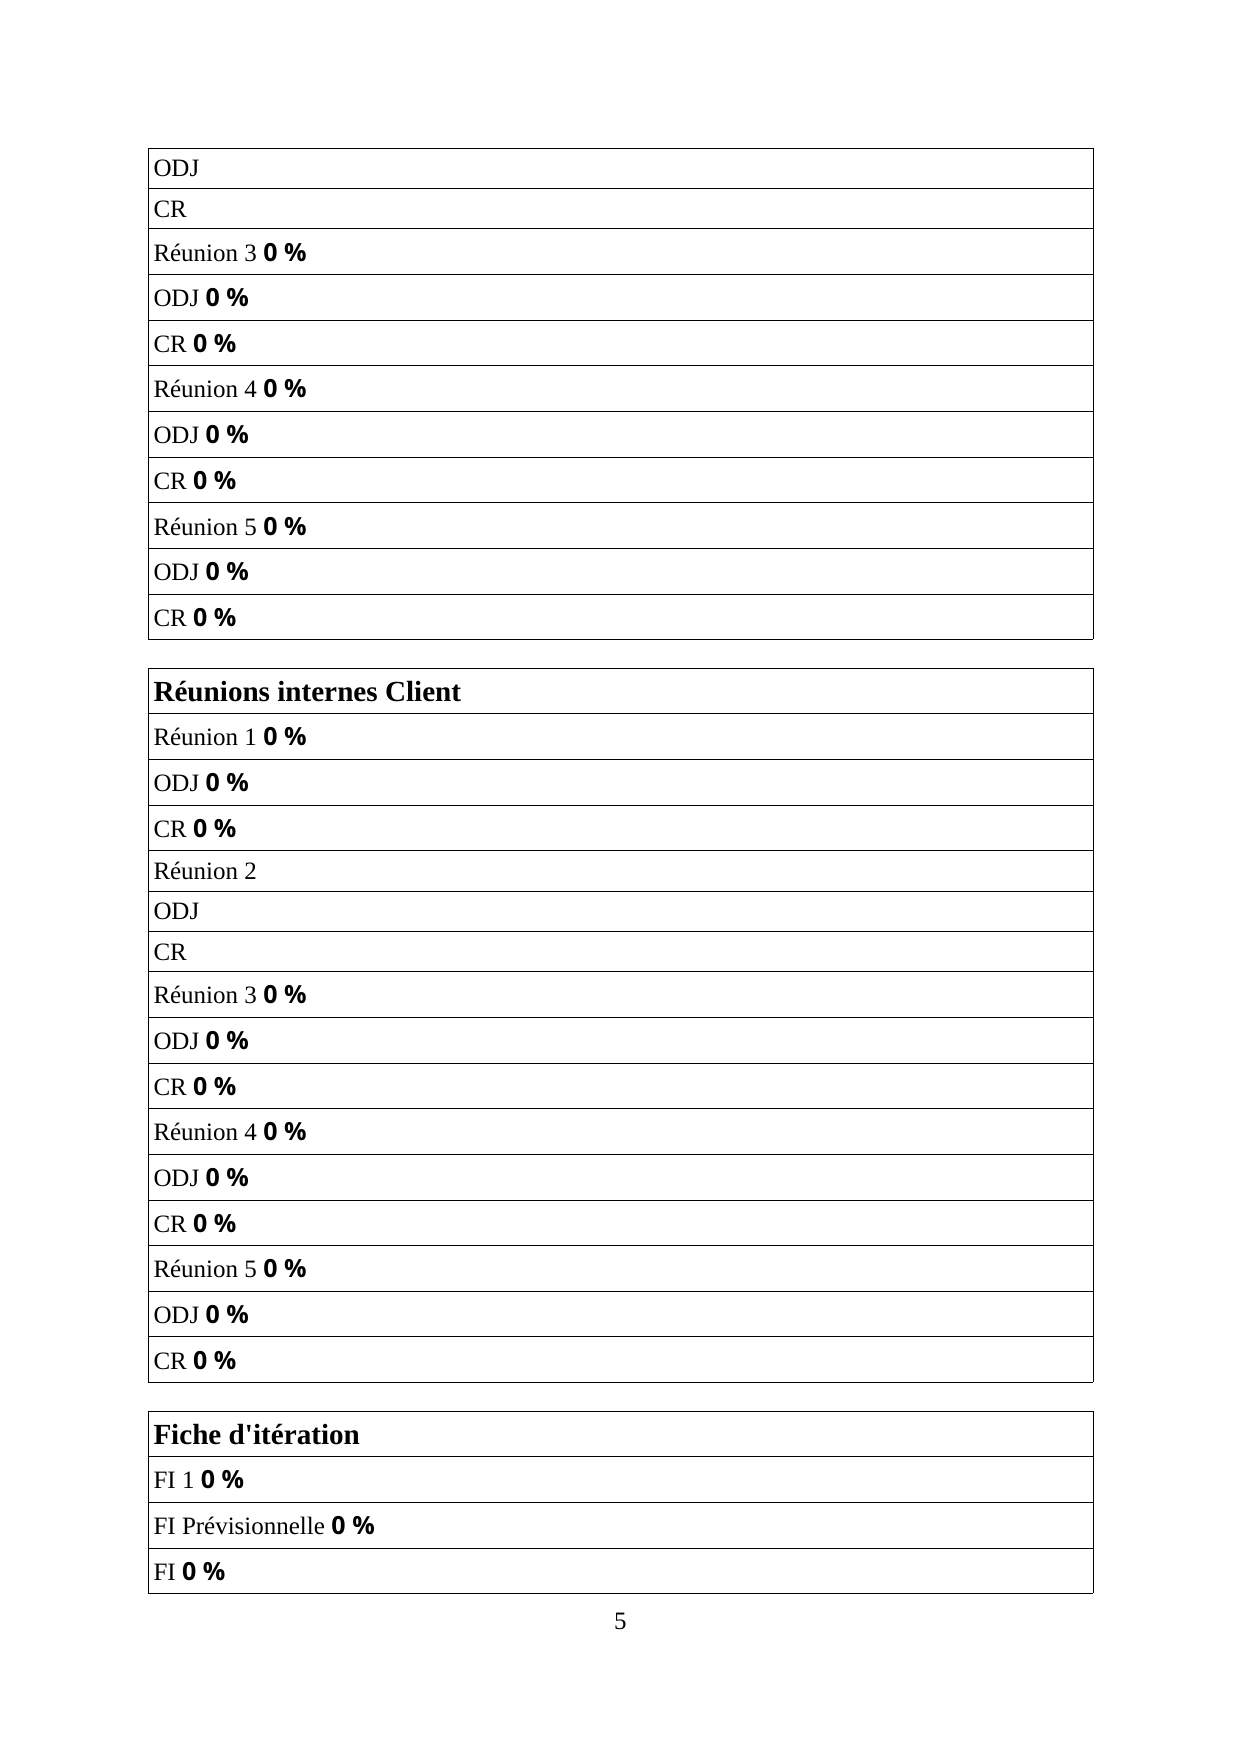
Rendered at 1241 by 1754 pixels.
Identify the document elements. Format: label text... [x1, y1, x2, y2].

table_cell CR 0 % [149, 1064, 1093, 1108]
table_cell CR 0 % [149, 1201, 1093, 1245]
table_cell ODJ 0 % [149, 1292, 1093, 1336]
table_cell CR 0 % [149, 321, 1093, 365]
table_cell ODJ 0 % [149, 1018, 1093, 1062]
table_header Réunion 1 0 % [149, 714, 1093, 759]
table_cell CR 0 % [149, 806, 1093, 850]
table_header Réunion 5 0 % [149, 503, 1093, 548]
table_cell ODJ 0 % [149, 549, 1093, 593]
table_cell ODJ [149, 892, 1093, 931]
table_cell ODJ 0 % [149, 275, 1093, 319]
table_header Réunion 3 0 % [149, 229, 1093, 274]
table_header Réunion 4 0 % [149, 366, 1093, 411]
table_header Réunion 3 0 % [149, 972, 1093, 1017]
table_cell CR 0 % [149, 458, 1093, 502]
table_header Réunions internes Client [149, 669, 1093, 713]
table_cell ODJ 0 % [149, 412, 1093, 457]
table_cell ODJ 0 % [149, 760, 1093, 804]
table_header Réunion 4 0 % [149, 1109, 1093, 1154]
table_header Fiche d'itération [149, 1412, 1093, 1456]
table_cell CR 0 % [149, 595, 1093, 639]
table_cell CR 0 % [149, 1337, 1093, 1382]
table_cell ODJ [149, 149, 1093, 188]
table_cell CR [149, 189, 1093, 228]
table_cell CR [149, 932, 1093, 971]
table_header FI 1 0 % [149, 1457, 1093, 1502]
table_cell FI 0 % [149, 1549, 1093, 1593]
table_header Réunion 2 [149, 851, 1093, 891]
table_header Réunion 5 0 % [149, 1246, 1093, 1291]
table_cell ODJ 0 % [149, 1155, 1093, 1199]
table_cell FI Prévisionnelle 0 % [149, 1503, 1093, 1547]
